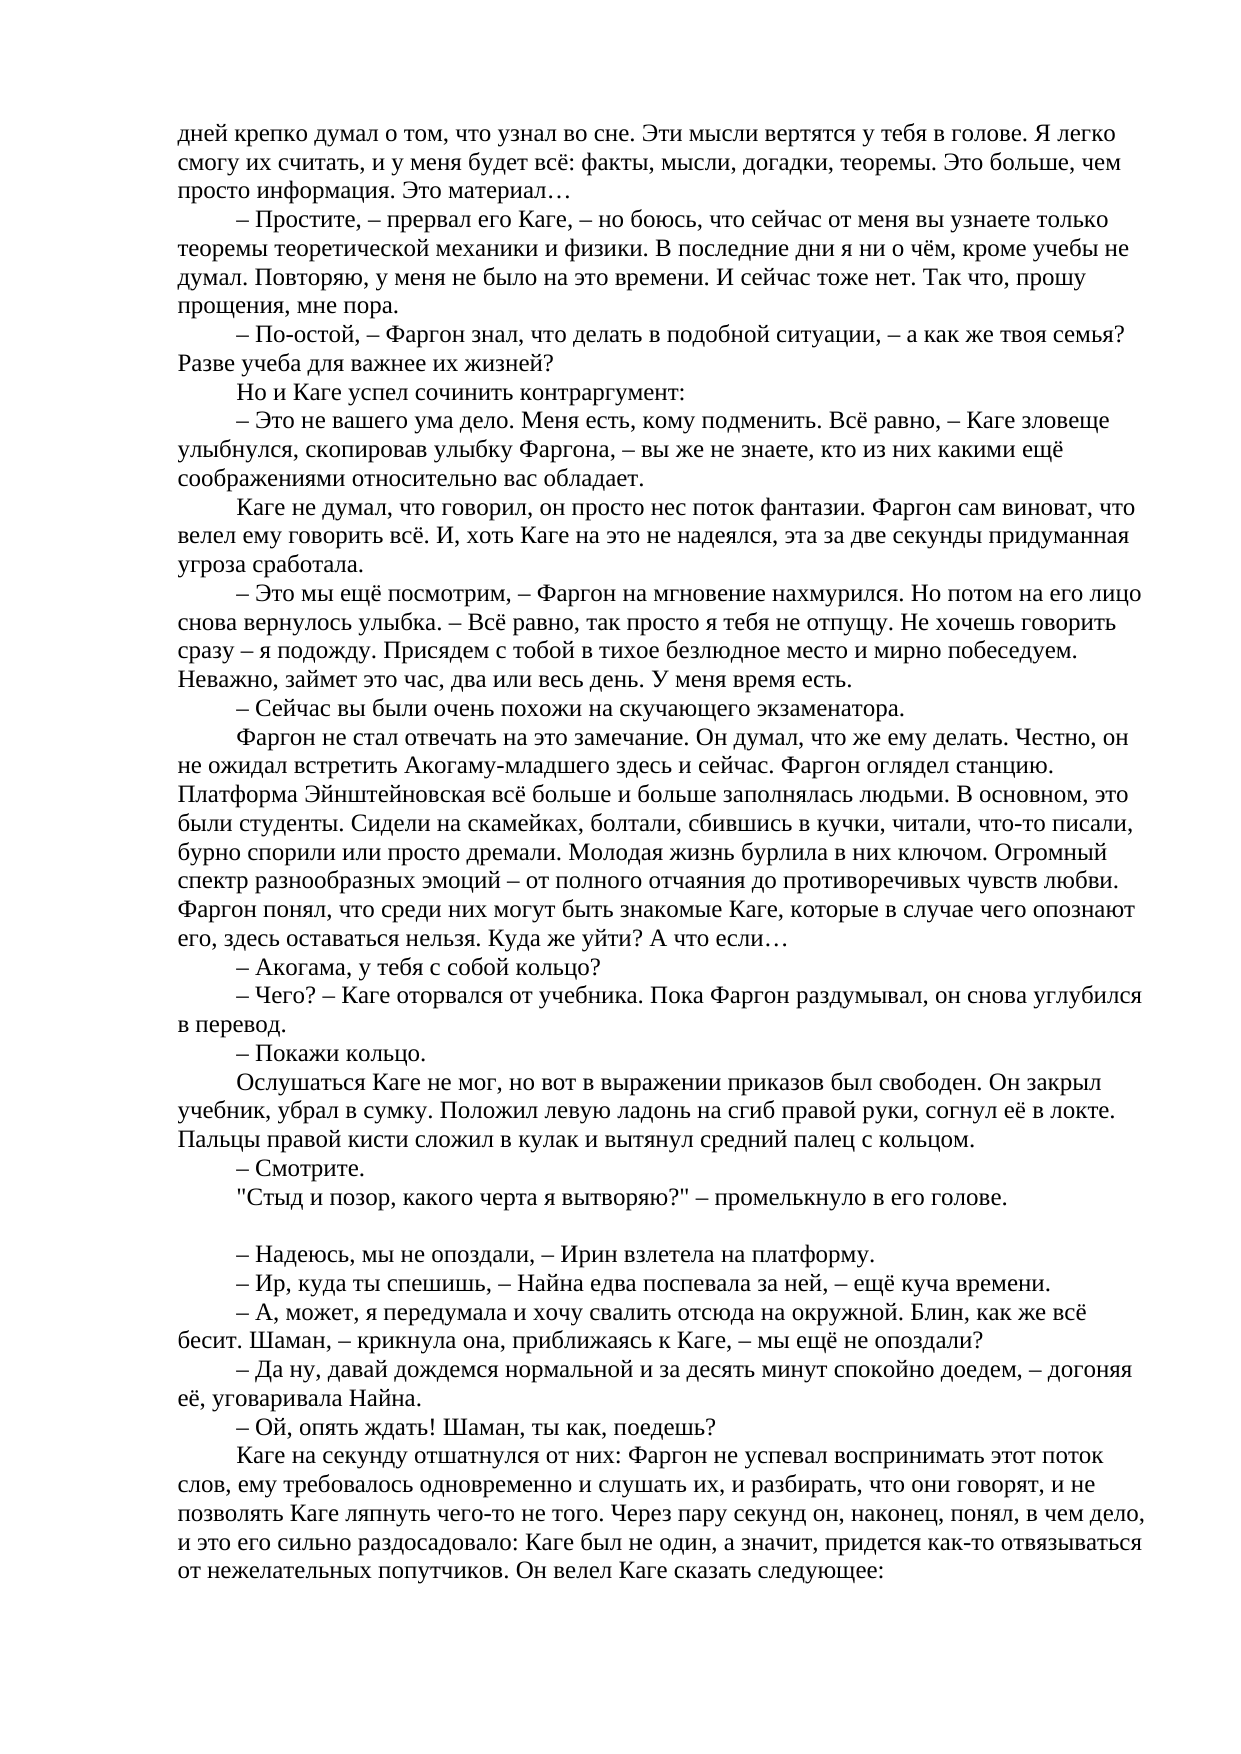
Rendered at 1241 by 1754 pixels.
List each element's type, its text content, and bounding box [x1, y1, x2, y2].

text – Акогама, у тебя с собой кольцо? [177, 952, 1152, 981]
text "Стыд и позор, какого черта я вытворяю?" – промелькнуло в его голове. [177, 1182, 1152, 1211]
text – Простите, – прервал его Каге, – но боюсь, что сейчас от меня вы узнаете только теоремы теоретической механики и физики. В последние дни я ни о чём, кроме учебы не думал. Повторяю, у меня не было на это времени. И сейчас тоже нет. Так что, прошу прощения, мне пора. [177, 204, 1152, 319]
text Каге на секунду отшатнулся от них: Фаргон не успевал воспринимать этот поток слов, ему требовалось одновременно и слушать их, и разбирать, что они говорят, и не позволять Каге ляпнуть чего-то не того. Через пару секунд он, наконец, понял, в чем дело, и это его сильно раздосадовало: Каге был не один, а значит, придется как-то отвязываться от нежелательных попутчиков. Он велел Каге сказать следующее: [177, 1441, 1152, 1584]
text Каге не думал, что говорил, он просто нес поток фантазии. Фаргон сам виноват, что велел ему говорить всё. И, хоть Каге на это не надеялся, эта за две секунды придуманная угроза сработала. [177, 492, 1152, 578]
text – Да ну, давай дождемся нормальной и за десять минут спокойно доедем, – догоняя её, уговаривала Найна. [177, 1354, 1152, 1412]
text – Чего? – Каге оторвался от учебника. Пока Фаргон раздумывал, он снова углубился в перевод. [177, 981, 1152, 1038]
text дней крепко думал о том, что узнал во сне. Эти мысли вертятся у тебя в голове. Я легко смогу их считать, и у меня будет всё: факты, мысли, догадки, теоремы. Это больше, чем просто информация. Это материал… [177, 118, 1152, 204]
text Фаргон не стал отвечать на это замечание. Он думал, что же ему делать. Честно, он не ожидал встретить Акогаму-младшего здесь и сейчас. Фаргон оглядел станцию. Платформа Эйнштейновская всё больше и больше заполнялась людьми. В основном, это были студенты. Сидели на скамейках, болтали, сбившись в кучки, читали, что-то писали, бурно спорили или просто дремали. Молодая жизнь бурлила в них ключом. Огромный спектр разнообразных эмоций – от полного отчаяния до противоречивых чувств любви. Фаргон понял, что среди них могут быть знакомые Каге, которые в случае чего опознают его, здесь оставаться нельзя. Куда же уйти? А что если… [177, 722, 1152, 952]
text – Это не вашего ума дело. Меня есть, кому подменить. Всё равно, – Каге зловеще улыбнулся, скопировав улыбку Фаргона, – вы же не знаете, кто из них какими ещё соображениями относительно вас обладает. [177, 406, 1152, 492]
text – Это мы ещё посмотрим, – Фаргон на мгновение нахмурился. Но потом на его лицо снова вернулось улыбка. – Всё равно, так просто я тебя не отпущу. Не хочешь говорить сразу – я подожду. Присядем с тобой в тихое безлюдное место и мирно побеседуем. Неважно, займет это час, два или весь день. У меня время есть. [177, 578, 1152, 693]
text Ослушаться Каге не мог, но вот в выражении приказов был свободен. Он закрыл учебник, убрал в сумку. Положил левую ладонь на сгиб правой руки, согнул её в локте. Пальцы правой кисти сложил в кулак и вытянул средний палец с кольцом. [177, 1067, 1152, 1153]
text – Покажи кольцо. [177, 1038, 1152, 1067]
text – Ой, опять ждать! Шаман, ты как, поедешь? [177, 1412, 1152, 1441]
text – Сейчас вы были очень похожи на скучающего экзаменатора. [177, 693, 1152, 722]
text – А, может, я передумала и хочу свалить отсюда на окружной. Блин, как же всё бесит. Шаман, – крикнула она, приближаясь к Каге, – мы ещё не опоздали? [177, 1297, 1152, 1354]
text Но и Каге успел сочинить контраргумент: [177, 377, 1152, 406]
text – Ир, куда ты спешишь, – Найна едва поспевала за ней, – ещё куча времени. [177, 1268, 1152, 1297]
text – По-остой, – Фаргон знал, что делать в подобной ситуации, – а как же твоя семья? Разве учеба для важнее их жизней? [177, 319, 1152, 377]
text – Смотрите. [177, 1153, 1152, 1182]
text – Надеюсь, мы не опоздали, – Ирин взлетела на платформу. [177, 1239, 1152, 1268]
